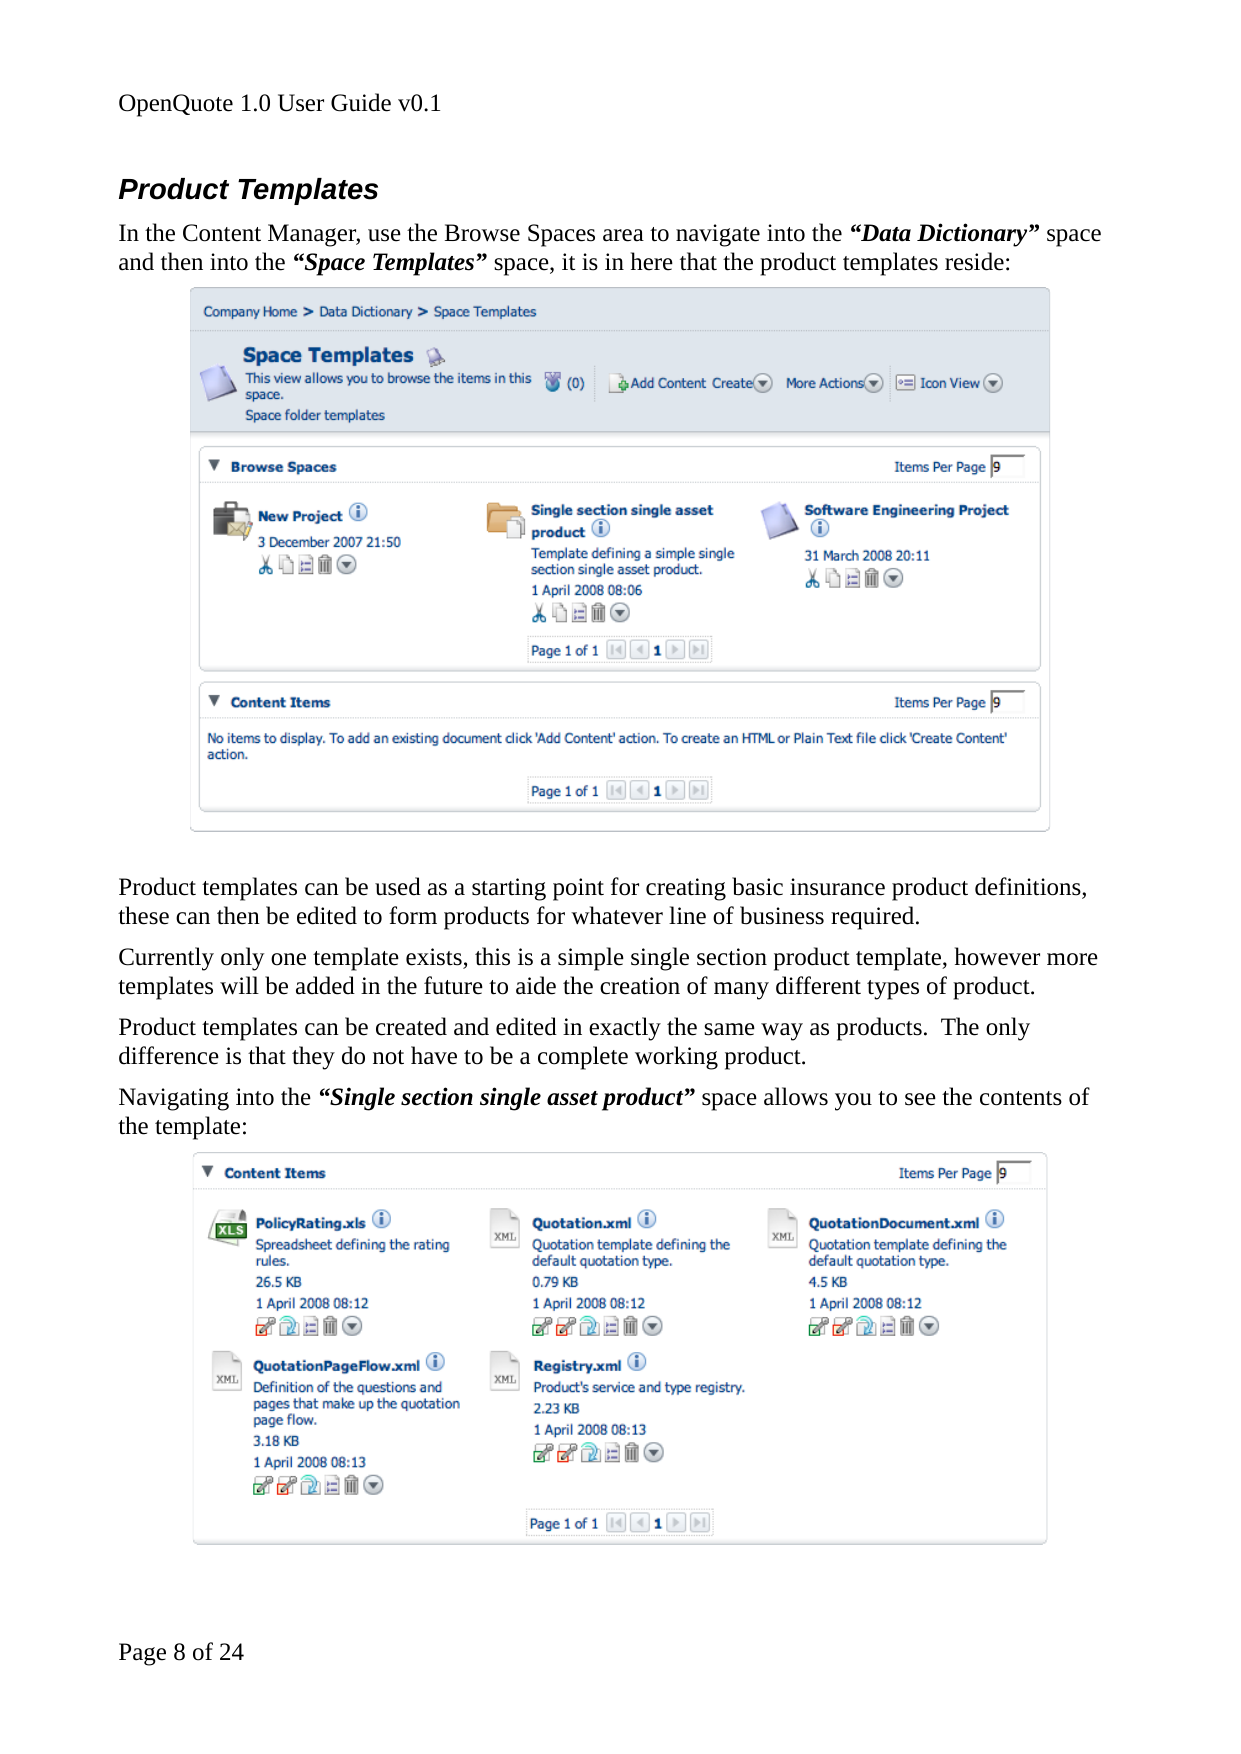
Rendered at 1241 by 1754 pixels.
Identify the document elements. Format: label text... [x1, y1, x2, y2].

text Currently only one template exists, this is a simple single section product template, however more templates will be added in the future to aide the creation of many different types of product. [118, 942, 1122, 1000]
text In the Content Manager, use the Browse Spaces area to navigate into the “Data Dictionary” space and then into the “Space Templates” space, it is in here that the product templates reside: [118, 218, 1122, 275]
text Product templates can be used as a starting point for creating basic insurance product definitions, these can then be edited to form products for whatever line of business required. [118, 872, 1122, 930]
subtitle Product Templates [118, 172, 1122, 205]
picture [192, 1152, 1048, 1545]
text Navigating into the “Single section single asset product” space allows you to see the contents of the template: [118, 1082, 1122, 1140]
text Product templates can be created and edited in exactly the same way as products. The only difference is that they do not have to be a complete working product. [118, 1012, 1122, 1070]
picture [190, 287, 1051, 832]
